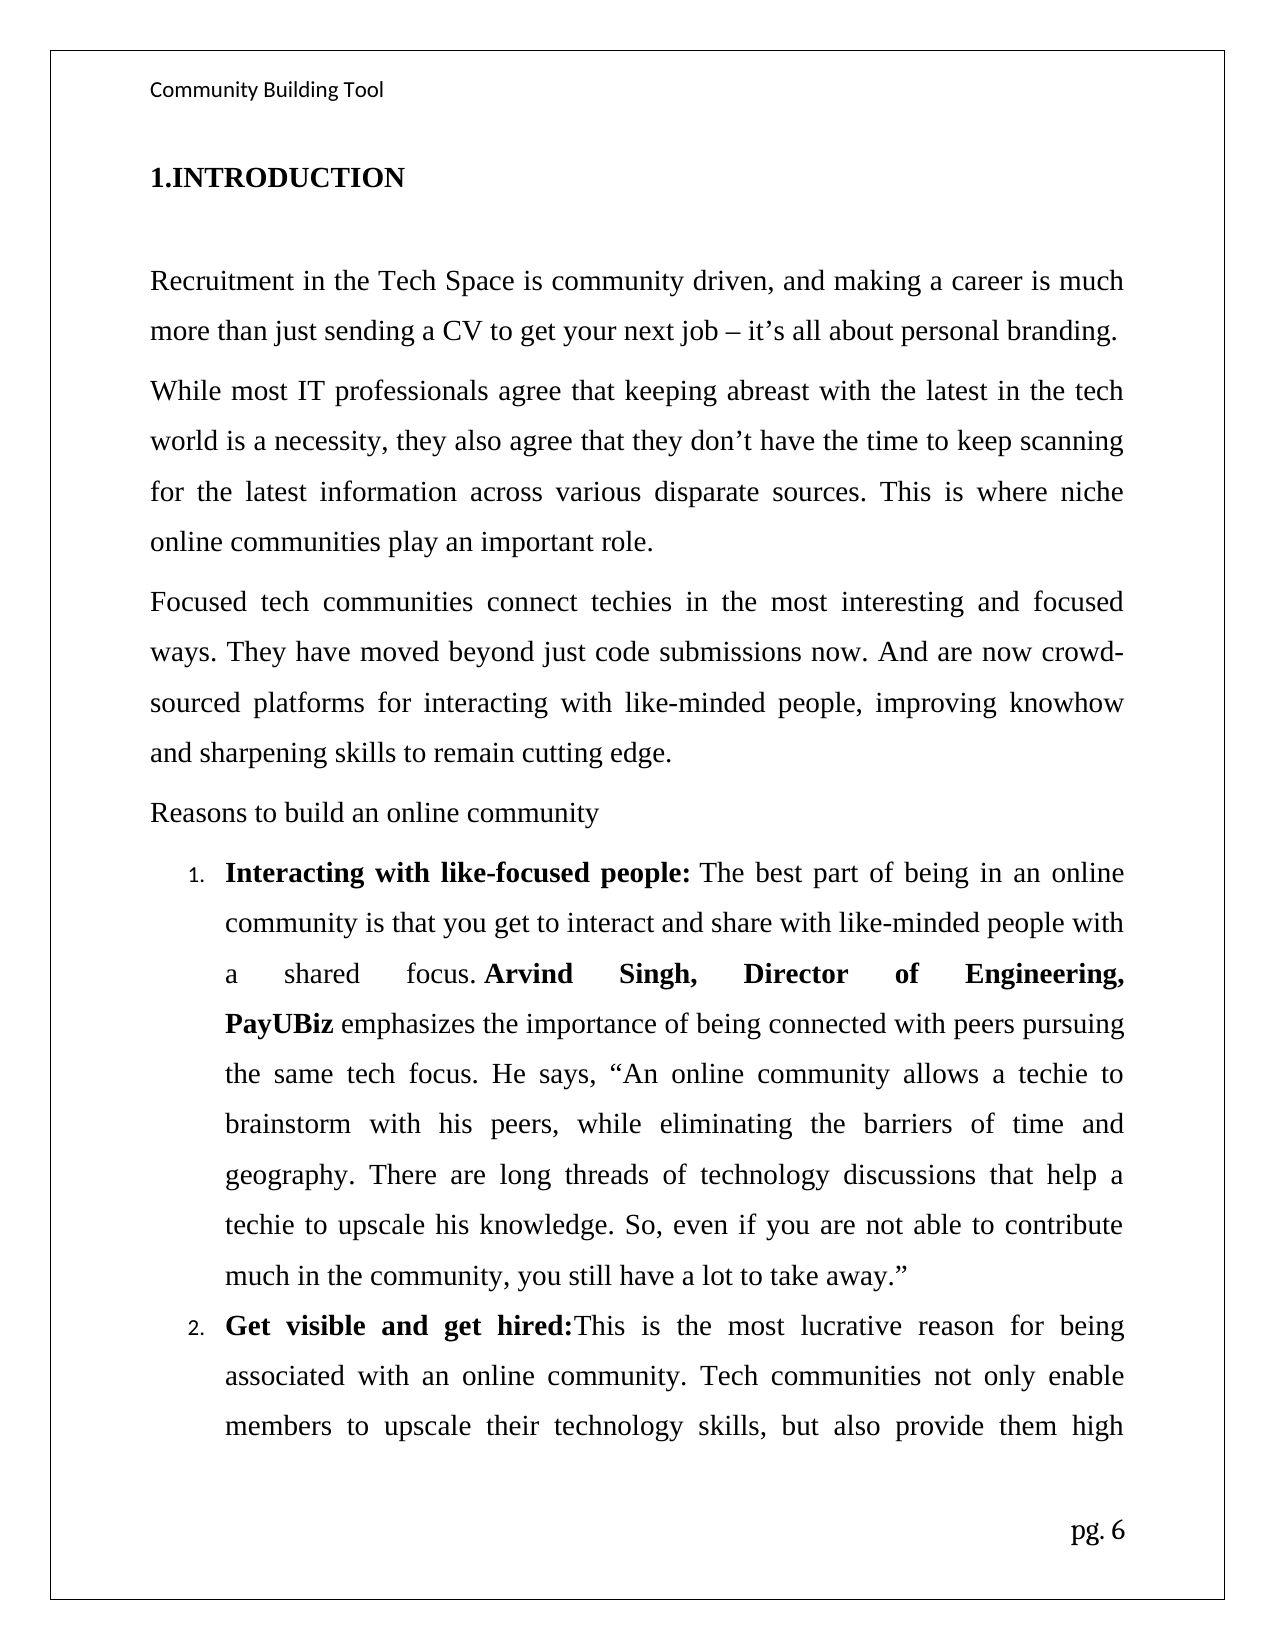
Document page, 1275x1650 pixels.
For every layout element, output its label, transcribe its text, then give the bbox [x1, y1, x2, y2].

subtitle Recruitment in the Tech Space is community driven, and making a career is much more than just sending a CV to get your next job – it’s all about personal branding. [150, 263, 1125, 347]
list Get visible and get hired:This is the most lucrative reason for being associated with an online community. Tech communities not only enable members to upscale their technology skills, but also provide them high [187, 1308, 1125, 1442]
subtitle While most IT professionals agree that keeping abreast with the latest in the tech world is a necessity, they also agree that they don’t have the time to keep scanning for the latest information across various disparate sources. This is where niche online communities play an important role. [150, 373, 1125, 558]
subtitle Interacting with like-focused people: The best part of being in an online community is that you get to interact and share with like-minded people with a shared focus. Arvind Singh, Director of Engineering, PayUBiz emphasizes the importance of being connected with peers pursuing the same tech focus. He says, “An online community allows a techie to brainstorm with his peers, while eliminating the barriers of time and geography. There are long threads of technology discussions that help a techie to upscale his knowledge. So, even if you are not able to contribute much in the community, you still have a lot to take away.” [187, 855, 1125, 1291]
subtitle 1.INTRODUCTION [150, 160, 1125, 193]
subtitle Reasons to build an online community [150, 795, 1125, 829]
subtitle Focused tech communities connect techies in the most interesting and focused ways. They have moved beyond just code submissions now. And are now crowd-sourced platforms for interacting with like-minded people, improving knowhow and sharpening skills to remain cutting edge. [150, 584, 1125, 769]
